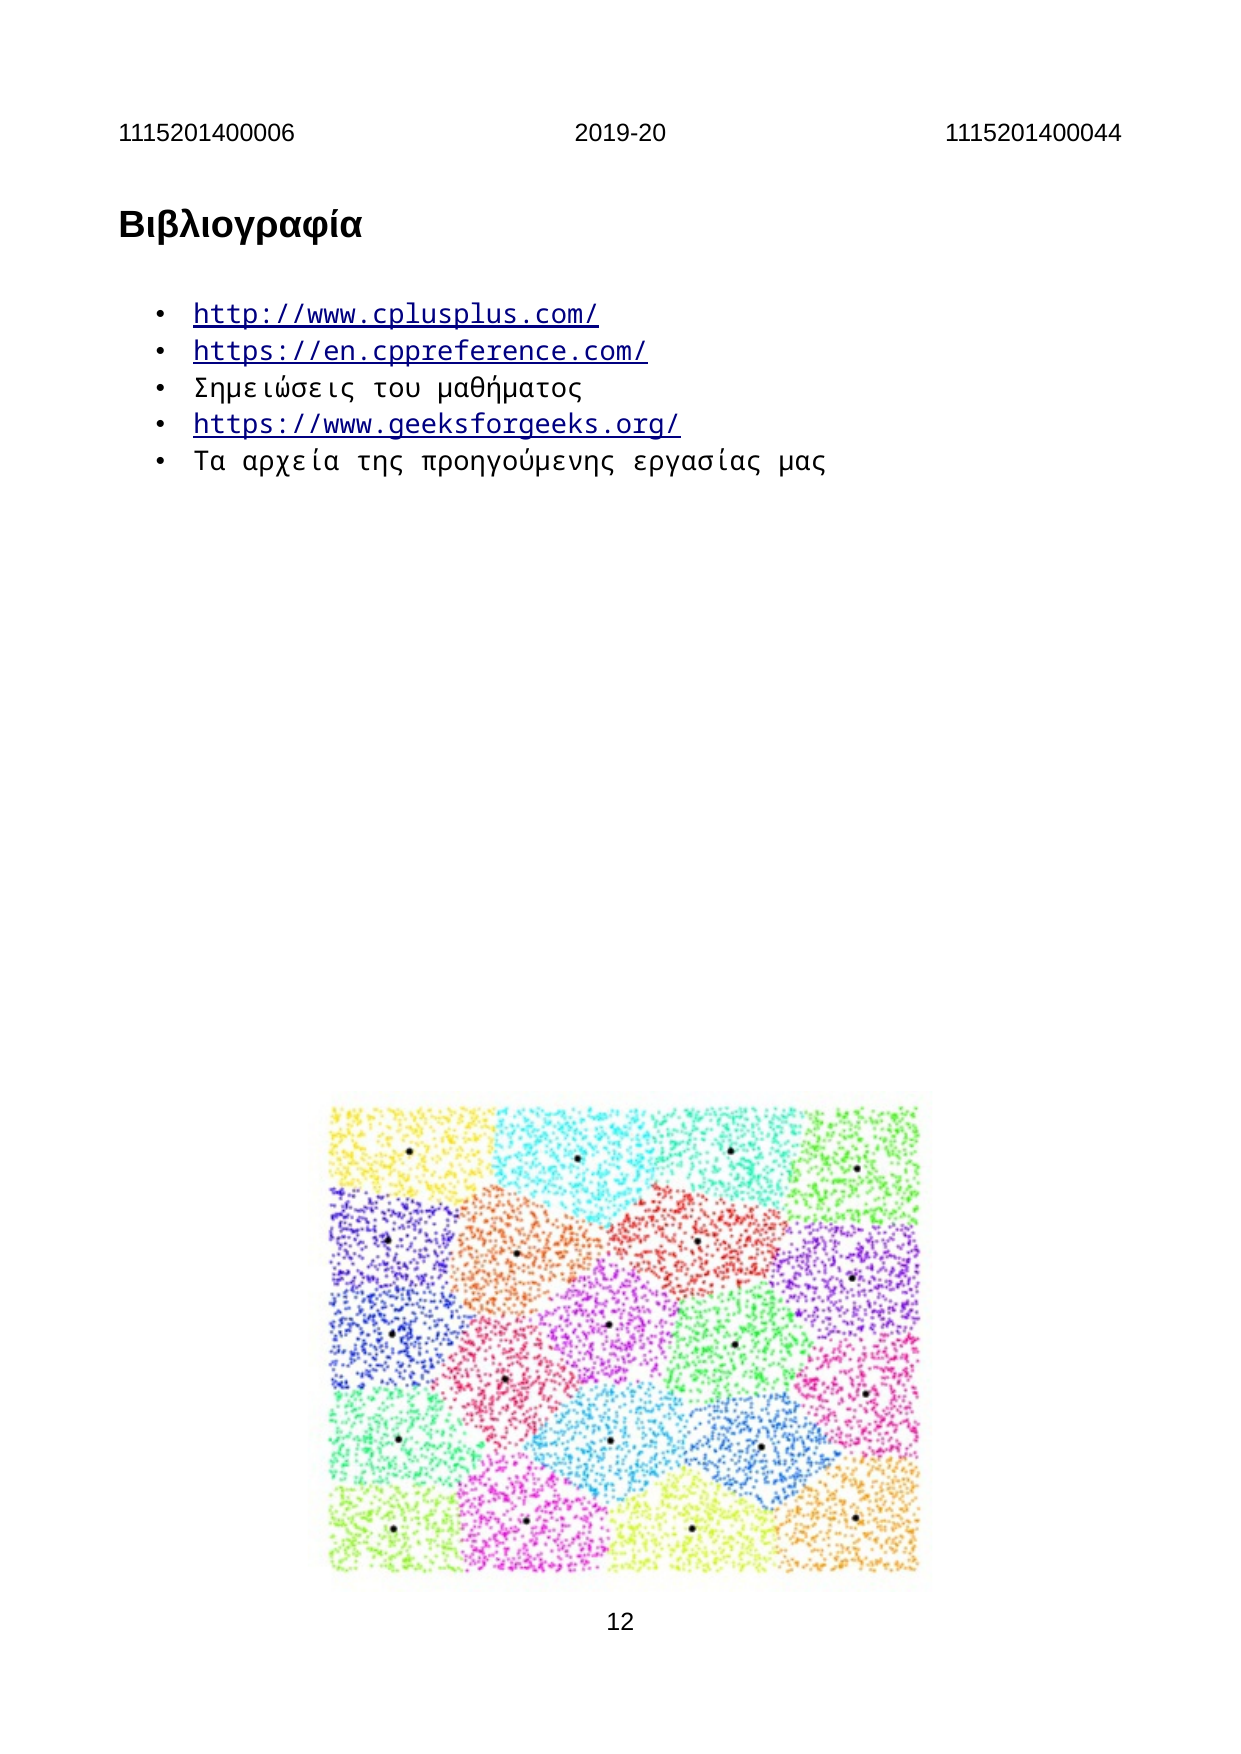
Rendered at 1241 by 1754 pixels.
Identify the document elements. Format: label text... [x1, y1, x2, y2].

list https://en.cppreference.com/ [156, 331, 1122, 368]
picture [307, 1091, 933, 1592]
subtitle Βιβλιογραφία [118, 201, 1122, 245]
list Σημειώσεις του μαθήματος [156, 368, 1122, 405]
list https://www.geeksforgeeks.org/ [156, 405, 1122, 442]
list http://www.cplusplus.com/ [156, 294, 1122, 331]
list Τα αρχεία της προηγούμενης εργασίας μας [156, 442, 1122, 479]
